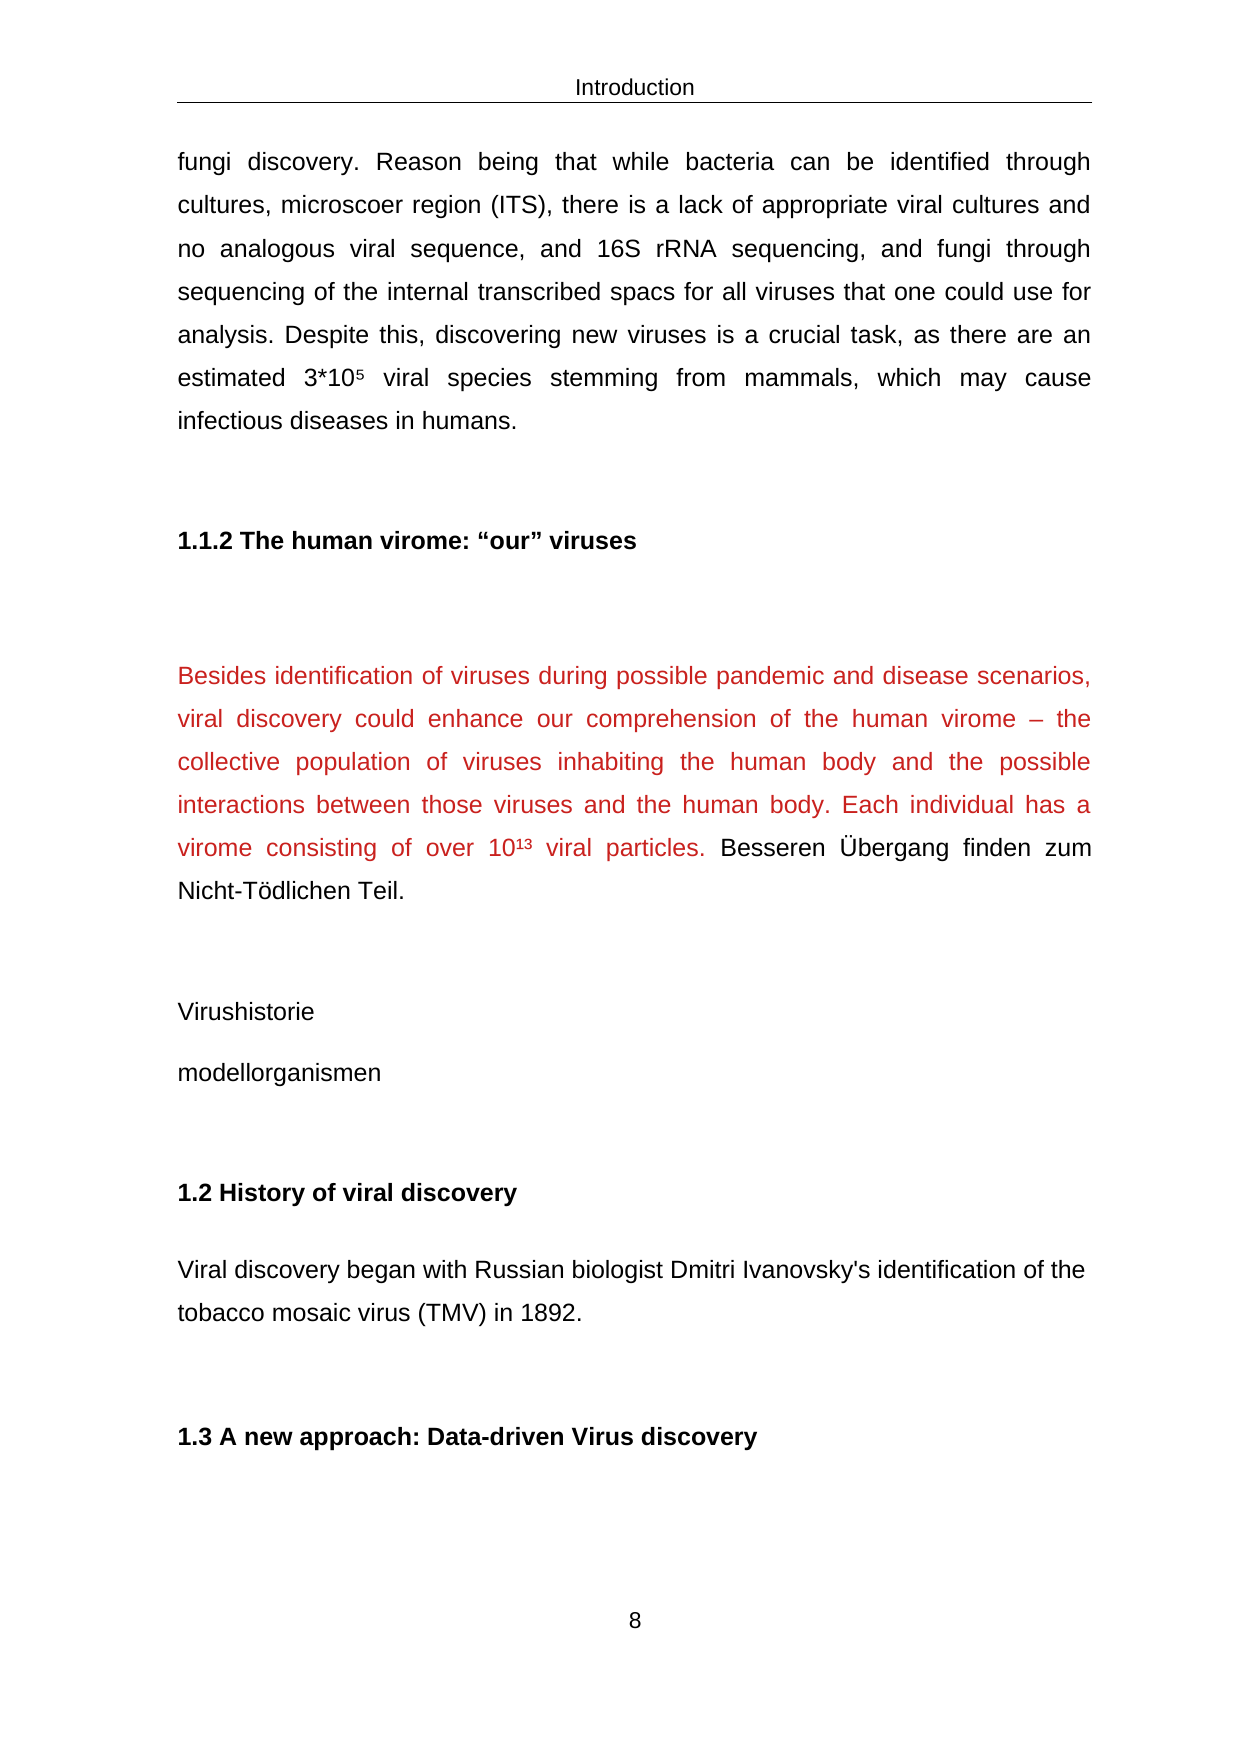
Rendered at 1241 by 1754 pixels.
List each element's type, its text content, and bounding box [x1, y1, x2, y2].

text modellorganismen [177, 1058, 1092, 1087]
text Besides identification of viruses during possible pandemic and disease scenarios, viral discovery could enhance our comprehension of the human virome – the collective population of viruses inhabiting the human body and the possible interactions between those viruses and the human body. Each individual has a virome consisting of over 10¹³ viral particles. Besseren Übergang finden zum Nicht-Tödlichen Teil. [177, 661, 1092, 905]
text fungi discovery. Reason being that while bacteria can be identified through cultures, microscoer region (ITS), there is a lack of appropriate viral cultures and no analogous viral sequence, and 16S rRNA sequencing, and fungi through sequencing of the internal transcribed spacs for all viruses that one could use for analysis. Despite this, discovering new viruses is a crucial task, as there are an estimated 3*10⁵ viral species stemming from mammals, which may cause infectious diseases in humans. [177, 147, 1092, 435]
subtitle 1.1.2 The human virome: “our” viruses [177, 526, 1092, 555]
text Virushistorie [177, 996, 1092, 1025]
text Viral discovery began with Russian biologist Dmitri Ivanovsky's identification of the tobacco mosaic virus (TMV) in 1892. [177, 1255, 1092, 1327]
subtitle 1.2 History of viral discovery [177, 1178, 1092, 1207]
subtitle 1.3 A new approach: Data-driven Virus discovery [177, 1422, 1092, 1450]
